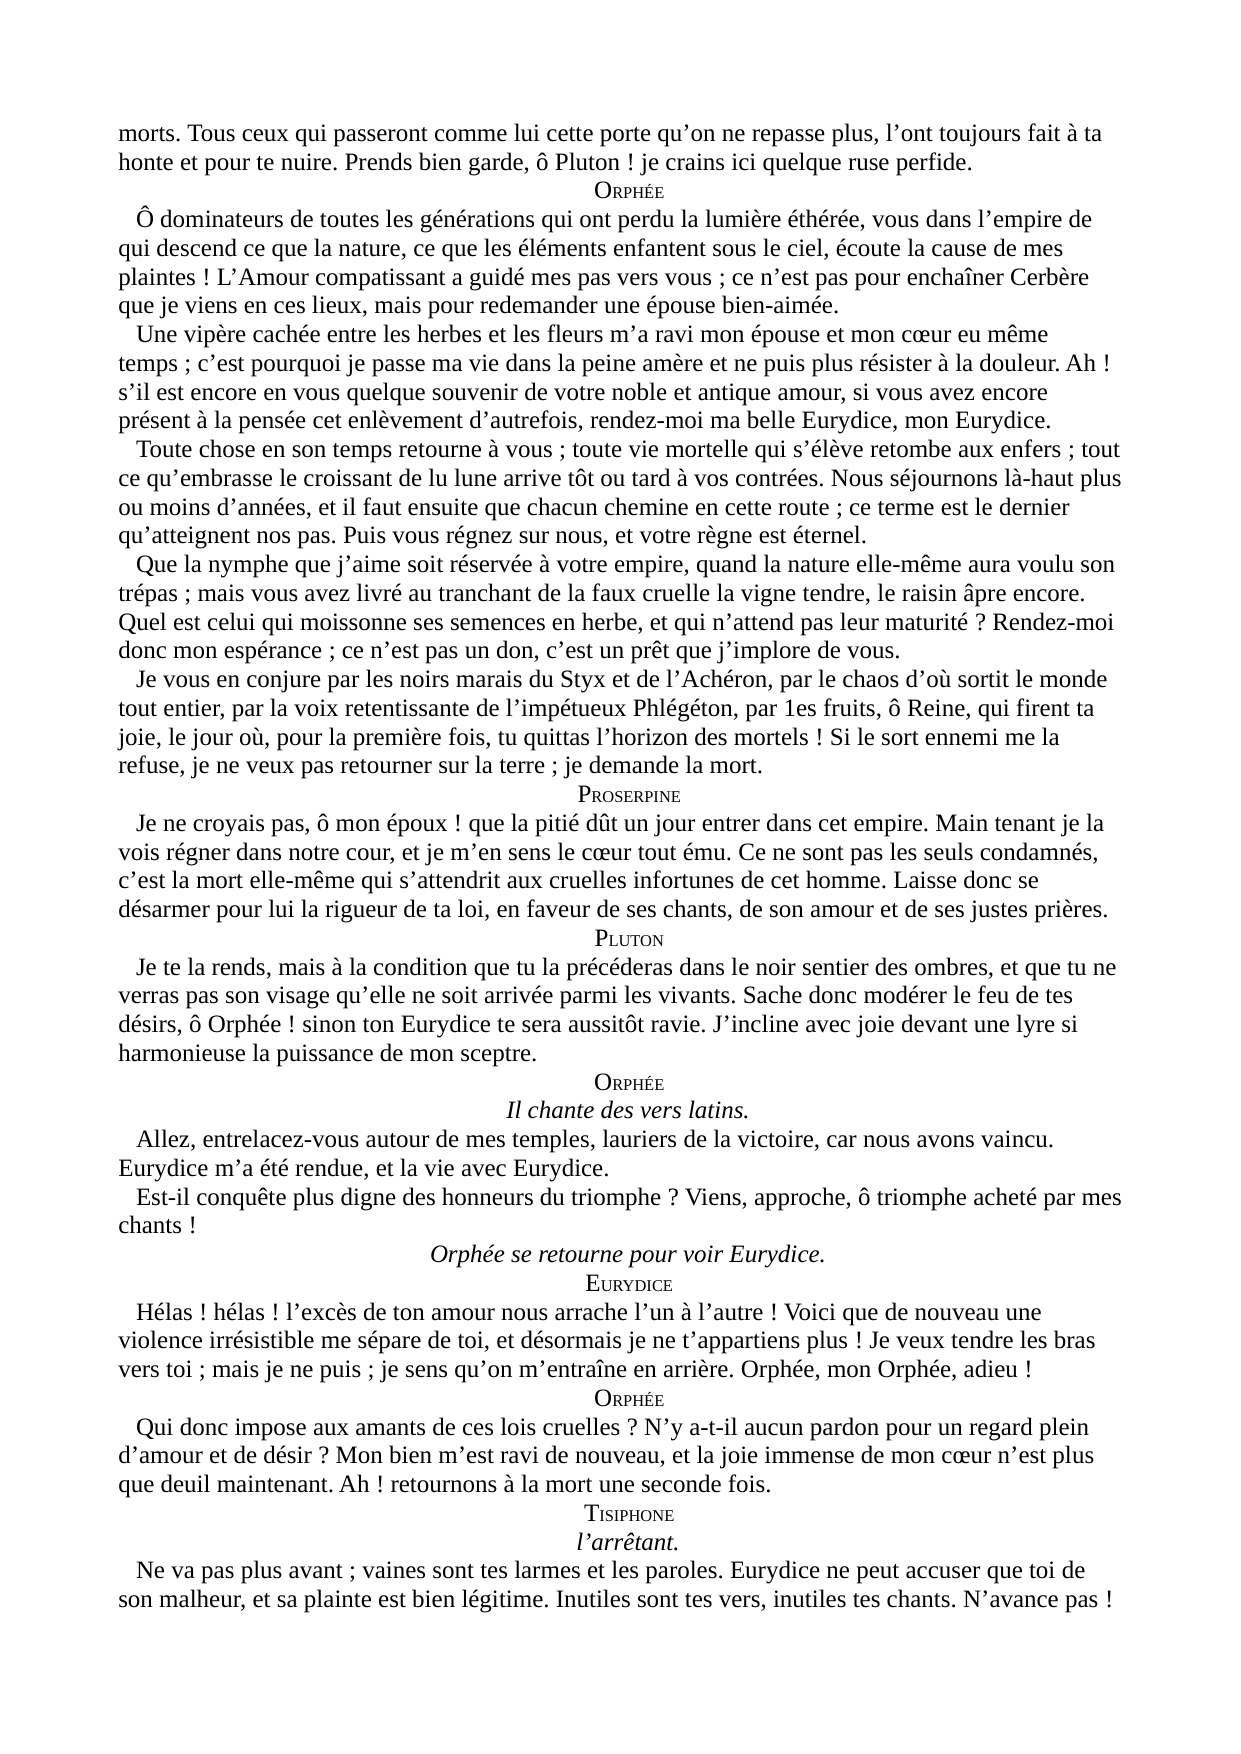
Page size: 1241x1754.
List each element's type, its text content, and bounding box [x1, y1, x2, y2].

text Tisiphone [118, 1498, 1122, 1527]
text Pluton [118, 923, 1122, 952]
text Je te la rends, mais à la condition que tu la précéderas dans le noir sentier des ombres, et que tu ne verras pas son visage qu’elle ne soit arrivée parmi les vivants. Sache donc modérer le feu de tes désirs, ô Orphée ! sinon ton Eurydice te sera aussitôt ravie. J’incline avec joie devant une lyre si harmonieuse la puissance de mon sceptre. [118, 952, 1122, 1067]
text morts. Tous ceux qui passeront comme lui cette porte qu’on ne repasse plus, l’ont toujours fait à ta honte et pour te nuire. Prends bien garde, ô Pluton ! je crains ici quelque ruse perfide. [118, 118, 1122, 176]
text Que la nymphe que j’aime soit réservée à votre empire, quand la nature elle-même aura voulu son trépas ; mais vous avez livré au tranchant de la faux cruelle la vigne tendre, le raisin âpre encore. Quel est celui qui moissonne ses semences en herbe, et qui n’attend pas leur maturité ? Rendez-moi donc mon espérance ; ce n’est pas un don, c’est un prêt que j’implore de vous. [118, 549, 1122, 664]
text Je ne croyais pas, ô mon époux ! que la pitié dût un jour entrer dans cet empire. Main tenant je la vois régner dans notre cour, et je m’en sens le cœur tout ému. Ce ne sont pas les seuls condamnés, c’est la mort elle-même qui s’attendrit aux cruelles infortunes de cet homme. Laisse donc se désarmer pour lui la rigueur de ta loi, en faveur de ses chants, de son amour et de ses justes prières. [118, 808, 1122, 923]
text Proserpine [118, 779, 1122, 808]
text Il chante des vers latins. [118, 1096, 1122, 1124]
text Eurydice [118, 1268, 1122, 1297]
text Hélas ! hélas ! l’excès de ton amour nous arrache l’un à l’autre ! Voici que de nouveau une violence irrésistible me sépare de toi, et désormais je ne t’appartiens plus ! Je veux tendre les bras vers toi ; mais je ne puis ; je sens qu’on m’entraîne en arrière. Orphée, mon Orphée, adieu ! [118, 1297, 1122, 1383]
text Ô dominateurs de toutes les générations qui ont perdu la lumière éthérée, vous dans l’empire de qui descend ce que la nature, ce que les éléments enfantent sous le ciel, écoute la cause de mes plaintes ! L’Amour compatissant a guidé mes pas vers vous ; ce n’est pas pour enchaîner Cerbère que je viens en ces lieux, mais pour redemander une épouse bien-aimée. [118, 204, 1122, 319]
text Orphée [118, 1383, 1122, 1412]
text Orphée se retourne pour voir Eurydice. [118, 1239, 1122, 1268]
text Je vous en conjure par les noirs marais du Styx et de l’Achéron, par le chaos d’où sortit le monde tout entier, par la voix retentissante de l’impétueux Phlégéton, par 1es fruits, ô Reine, qui firent ta joie, le jour où, pour la première fois, tu quittas l’horizon des mortels ! Si le sort ennemi me la refuse, je ne veux pas retourner sur la terre ; je demande la mort. [118, 664, 1122, 779]
text Est-il conquête plus digne des honneurs du triomphe ? Viens, approche, ô triomphe acheté par mes chants ! [118, 1182, 1122, 1239]
text Ne va pas plus avant ; vaines sont tes larmes et les paroles. Eurydice ne peut accuser que toi de son malheur, et sa plainte est bien légitime. Inutiles sont tes vers, inutiles tes chants. N’avance pas ! [118, 1556, 1122, 1613]
text Orphée [118, 1067, 1122, 1096]
text Toute chose en son temps retourne à vous ; toute vie mortelle qui s’élève retombe aux enfers ; tout ce qu’embrasse le croissant de lu lune arrive tôt ou tard à vos contrées. Nous séjournons là-haut plus ou moins d’années, et il faut ensuite que chacun chemine en cette route ; ce terme est le dernier qu’atteignent nos pas. Puis vous régnez sur nous, et votre règne est éternel. [118, 434, 1122, 549]
text Allez, entrelacez-vous autour de mes temples, lauriers de la victoire, car nous avons vaincu. Eurydice m’a été rendue, et la vie avec Eurydice. [118, 1124, 1122, 1182]
text Une vipère cachée entre les herbes et les fleurs m’a ravi mon épouse et mon cœur eu même temps ; c’est pourquoi je passe ma vie dans la peine amère et ne puis plus résister à la douleur. Ah ! s’il est encore en vous quelque souvenir de votre noble et antique amour, si vous avez encore présent à la pensée cet enlèvement d’autrefois, rendez-moi ma belle Eurydice, mon Eurydice. [118, 319, 1122, 434]
text Qui donc impose aux amants de ces lois cruelles ? N’y a-t-il aucun pardon pour un regard plein d’amour et de désir ? Mon bien m’est ravi de nouveau, et la joie immense de mon cœur n’est plus que deuil maintenant. Ah ! retournons à la mort une seconde fois. [118, 1412, 1122, 1498]
text l’arrêtant. [118, 1527, 1122, 1556]
text Orphée [118, 176, 1122, 204]
